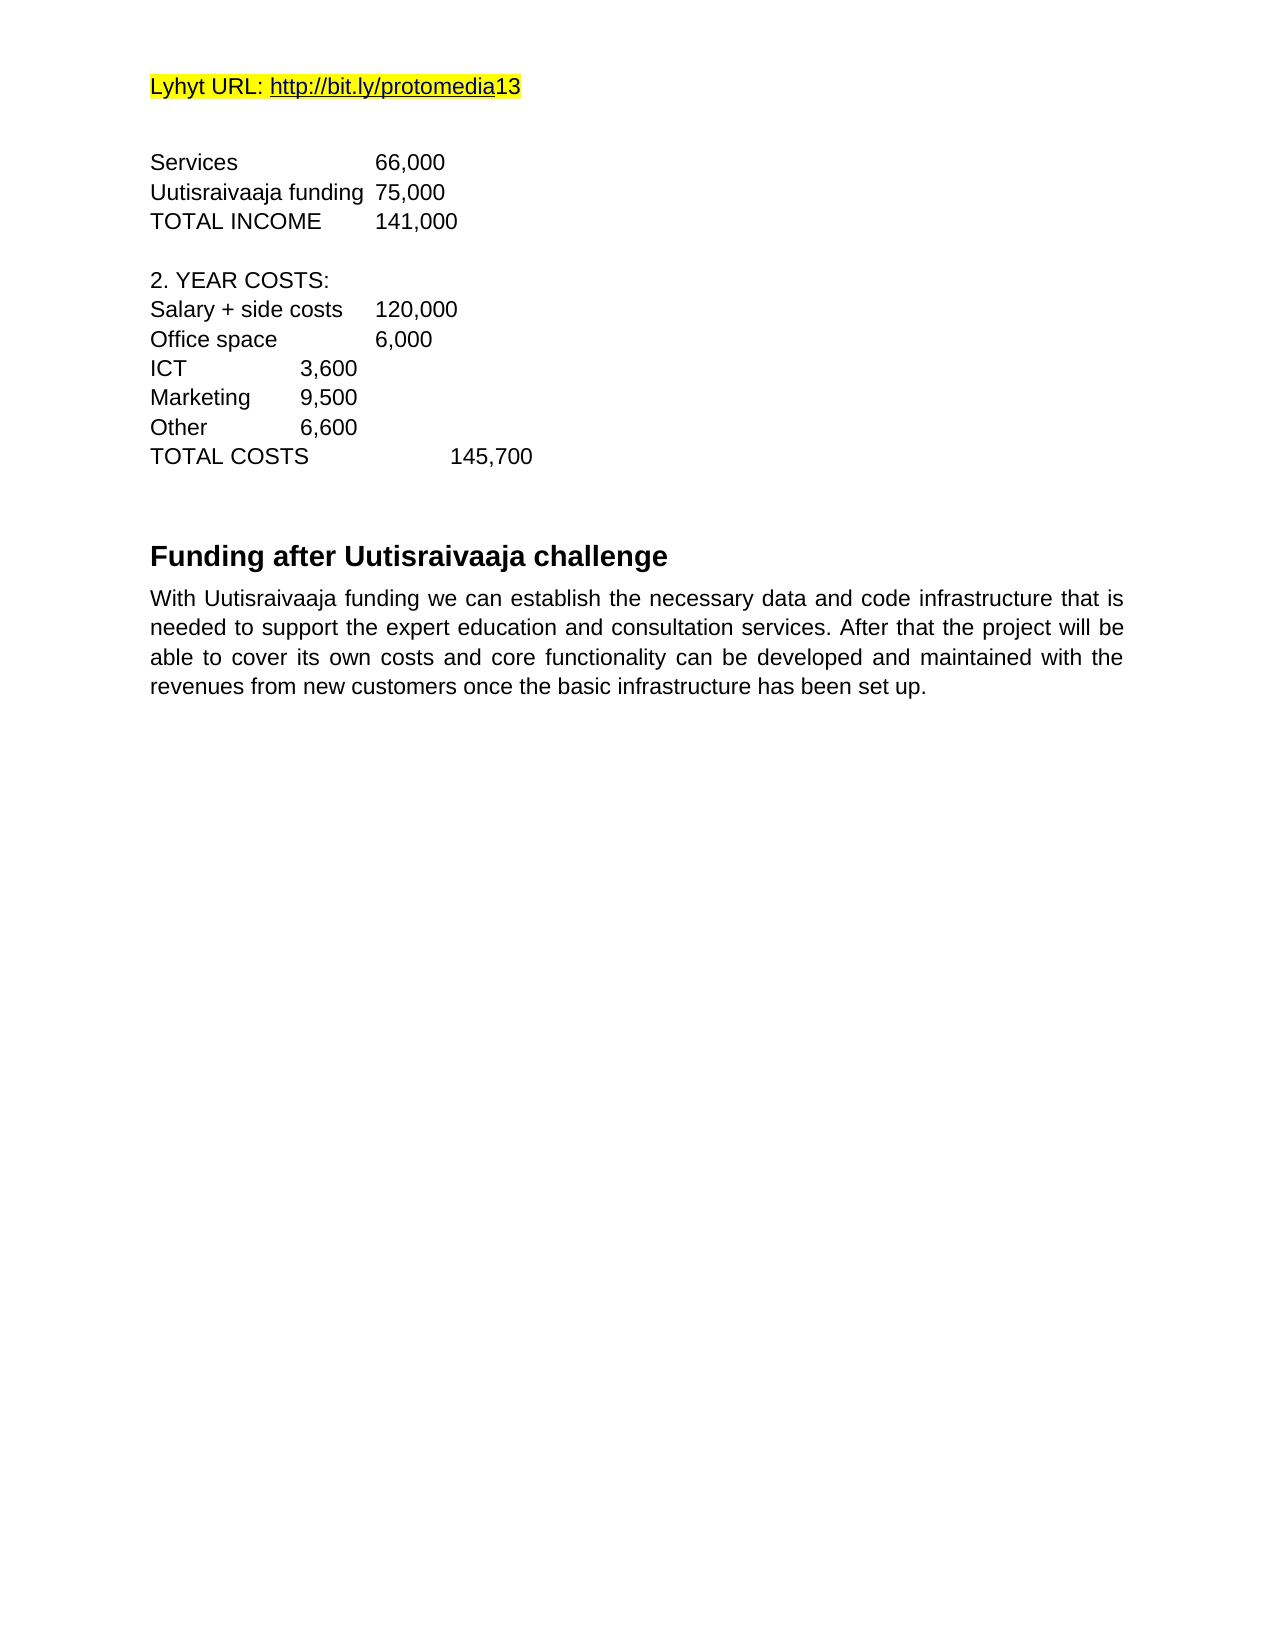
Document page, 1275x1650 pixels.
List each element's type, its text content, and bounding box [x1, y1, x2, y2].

text Other 6,600 [150, 414, 1125, 440]
text Marketing 9,500 [150, 385, 1125, 411]
text Salary + side costs 120,000 [150, 297, 1125, 322]
subtitle Funding after Uutisraivaaja challenge [150, 540, 1125, 573]
text Office space 6,000 [150, 326, 1125, 352]
text Services 66,000 [150, 150, 1125, 176]
text Uutisraivaaja funding 75,000 [150, 179, 1125, 205]
text With Uutisraivaaja funding we can establish the necessary data and code infrastructure that is needed to support the expert education and consultation services. After that the project will be able to cover its own costs and core functionality can be developed and maintained with the revenues from new customers once the basic infrastructure has been set up. [150, 586, 1125, 699]
text ICT 3,600 [150, 356, 1125, 381]
text TOTAL COSTS 145,700 [150, 444, 1125, 469]
text TOTAL INCOME 141,000 [150, 209, 1125, 234]
text 2. YEAR COSTS: [150, 267, 1125, 293]
